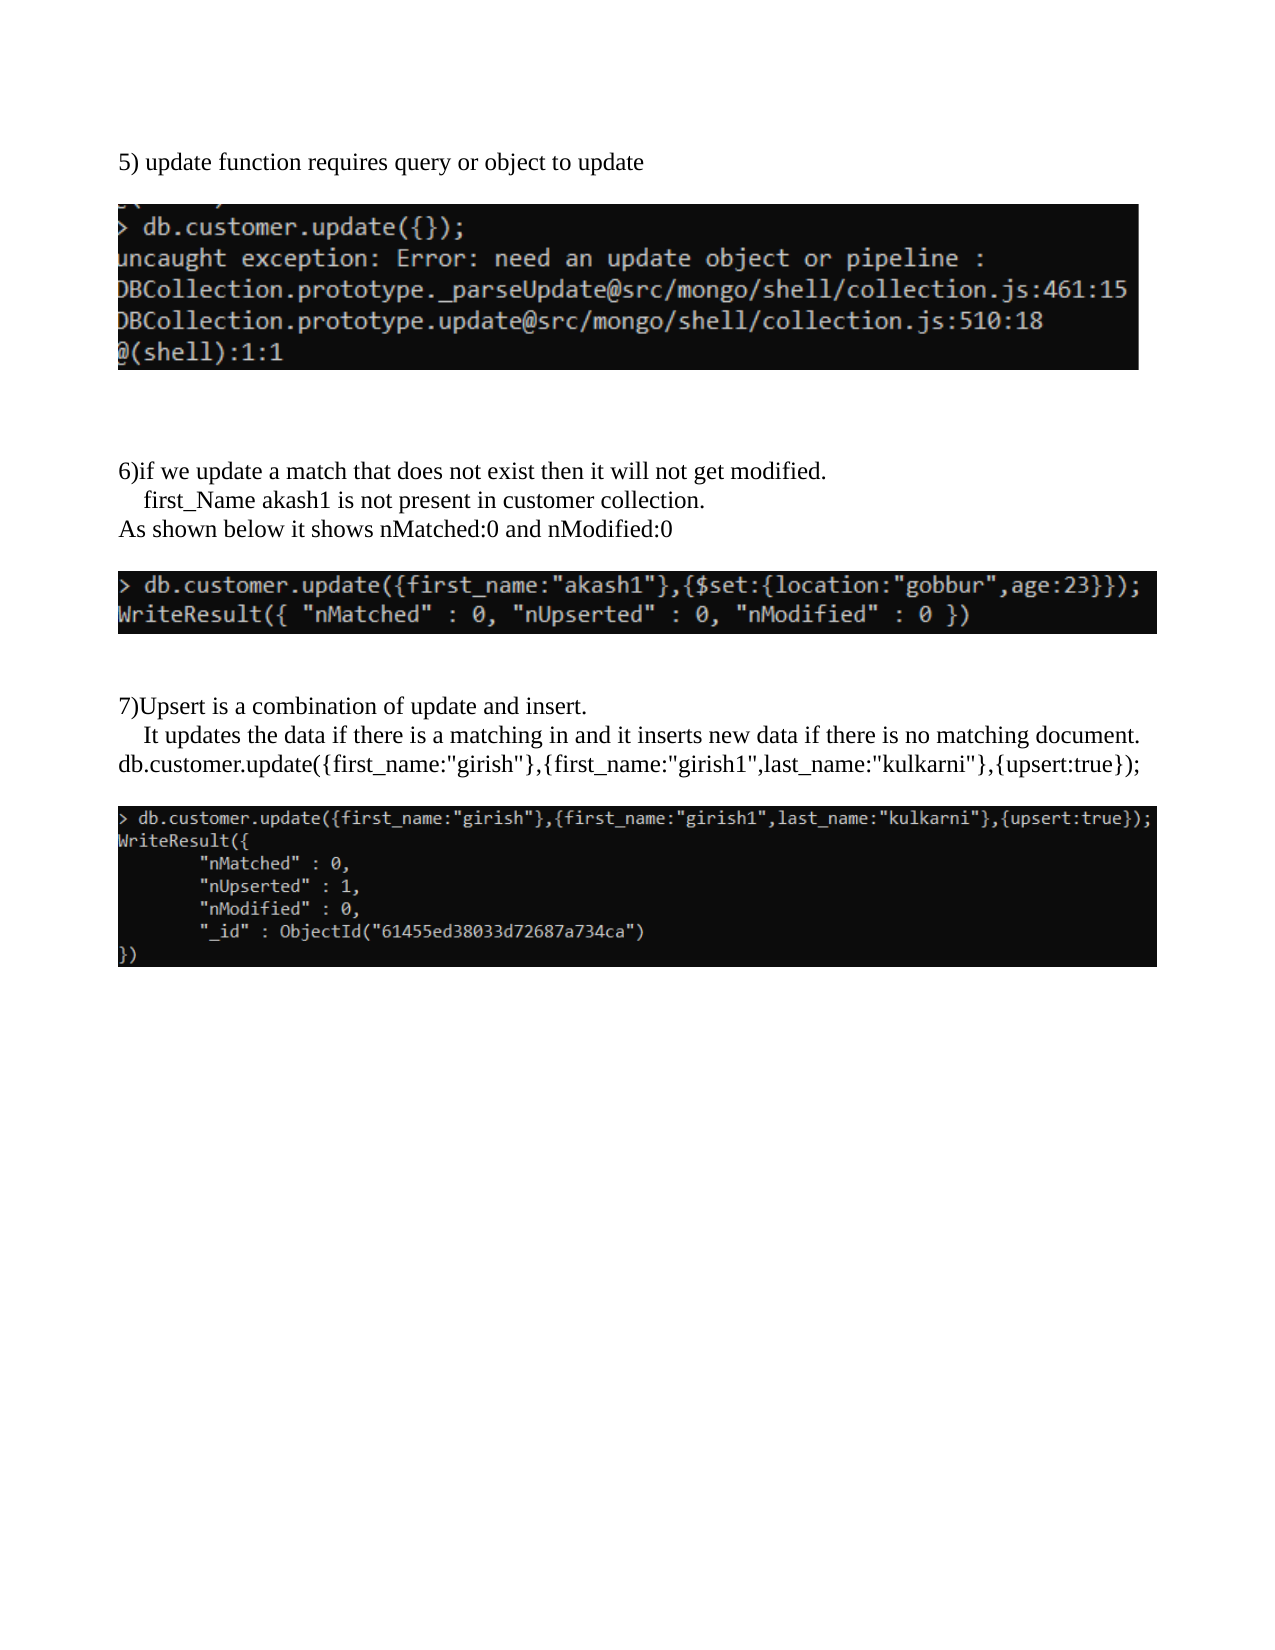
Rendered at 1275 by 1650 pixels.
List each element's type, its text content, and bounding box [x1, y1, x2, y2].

text db.customer.update({first_name:"girish"},{first_name:"girish1",last_name:"kulkarni"},{upsert:true}); [118, 749, 1157, 778]
text 5) update function requires query or object to update [118, 147, 1157, 176]
text 6)if we update a match that does not exist then it will not get modified. [118, 456, 1157, 485]
text first_Name akash1 is not present in customer collection. [118, 485, 1157, 514]
text 7)Upsert is a combination of update and insert. [118, 691, 1157, 720]
text As shown below it shows nMatched:0 and nModified:0 [118, 514, 1157, 542]
text It updates the data if there is a matching in and it inserts new data if there is no matching document. [118, 720, 1157, 749]
